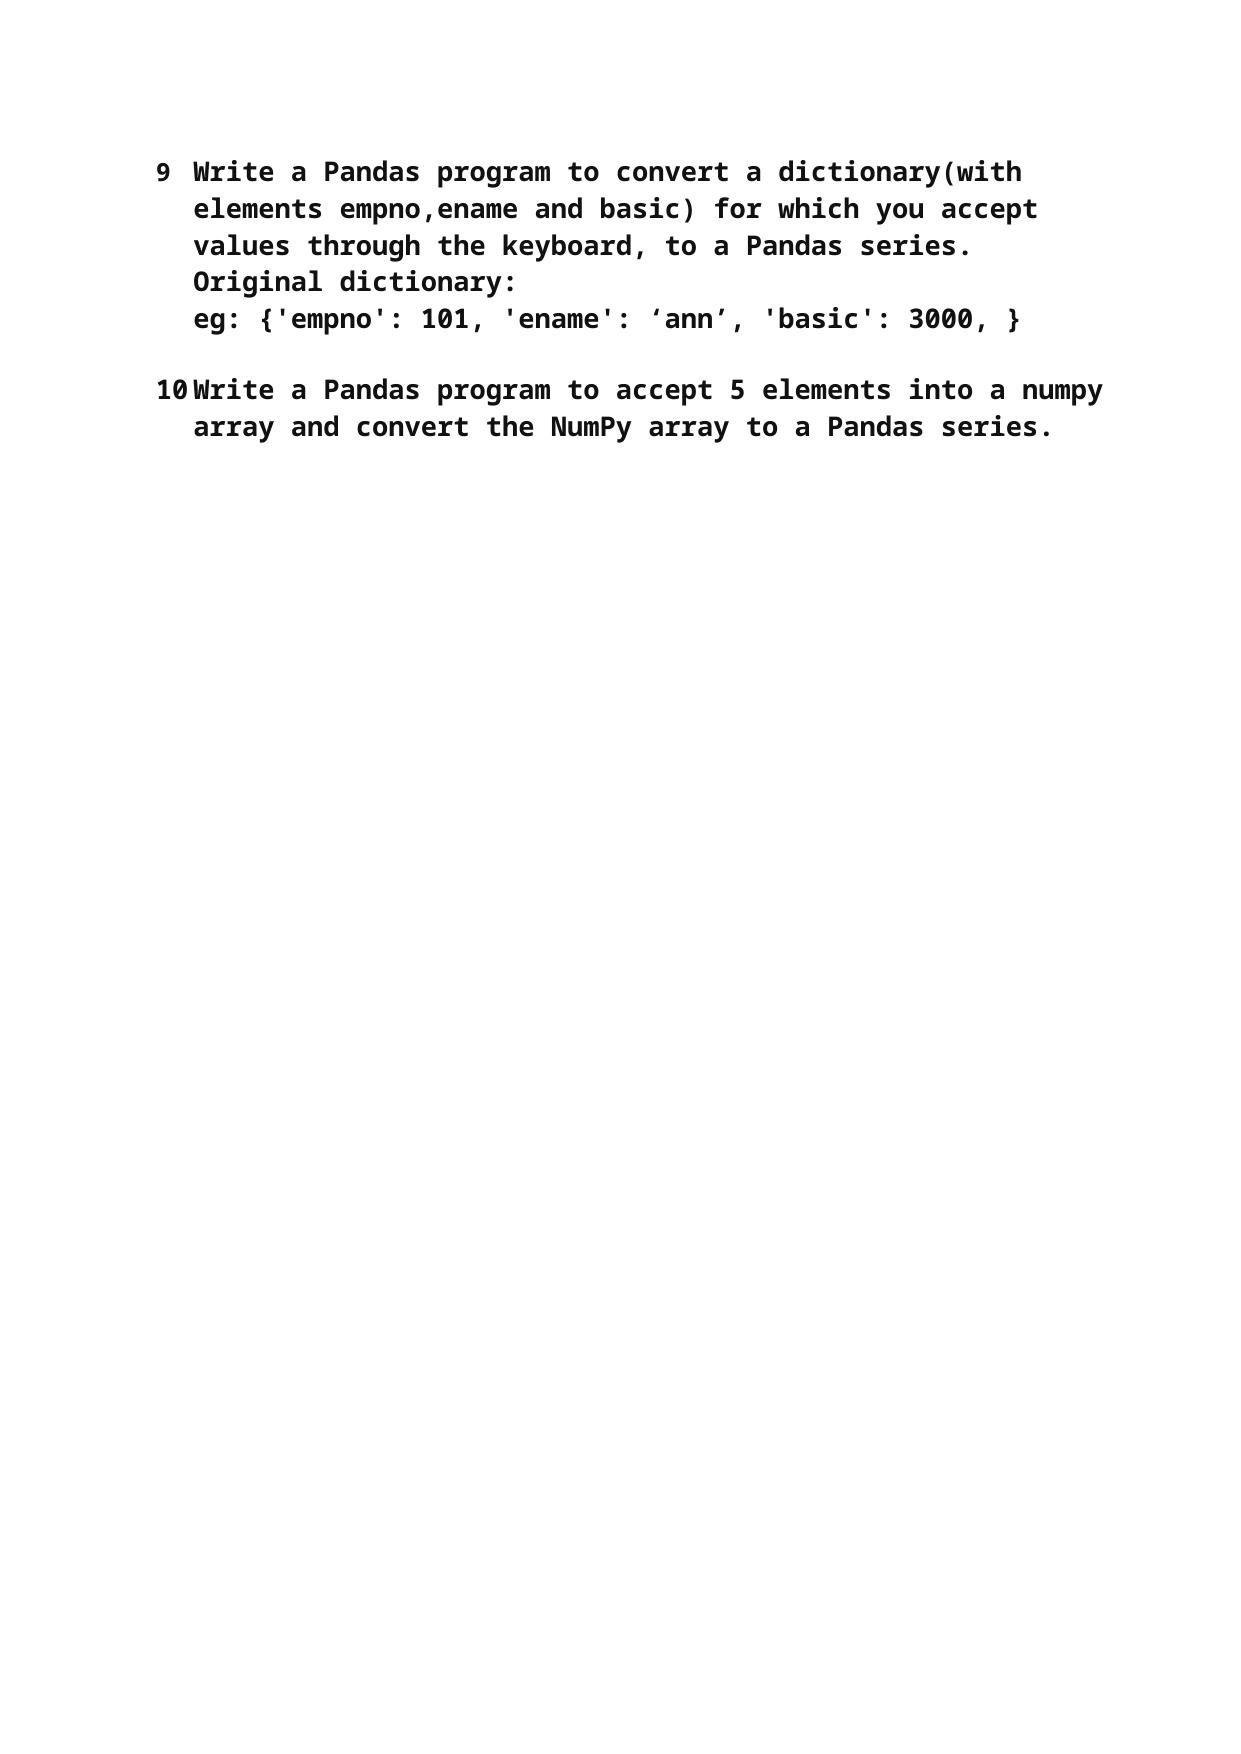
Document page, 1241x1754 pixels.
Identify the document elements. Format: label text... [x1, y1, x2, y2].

list Original dictionary: eg: {'empno': 101, 'ename': ‘ann’, 'basic': 3000, } [193, 263, 1122, 337]
list Write a Pandas program to accept 5 elements into a numpy array and convert the NumPy array to a Pandas series. [156, 371, 1122, 444]
list Write a Pandas program to convert a dictionary(with elements empno,ename and basic) for which you accept values through the keyboard, to a Pandas series. [156, 152, 1122, 263]
